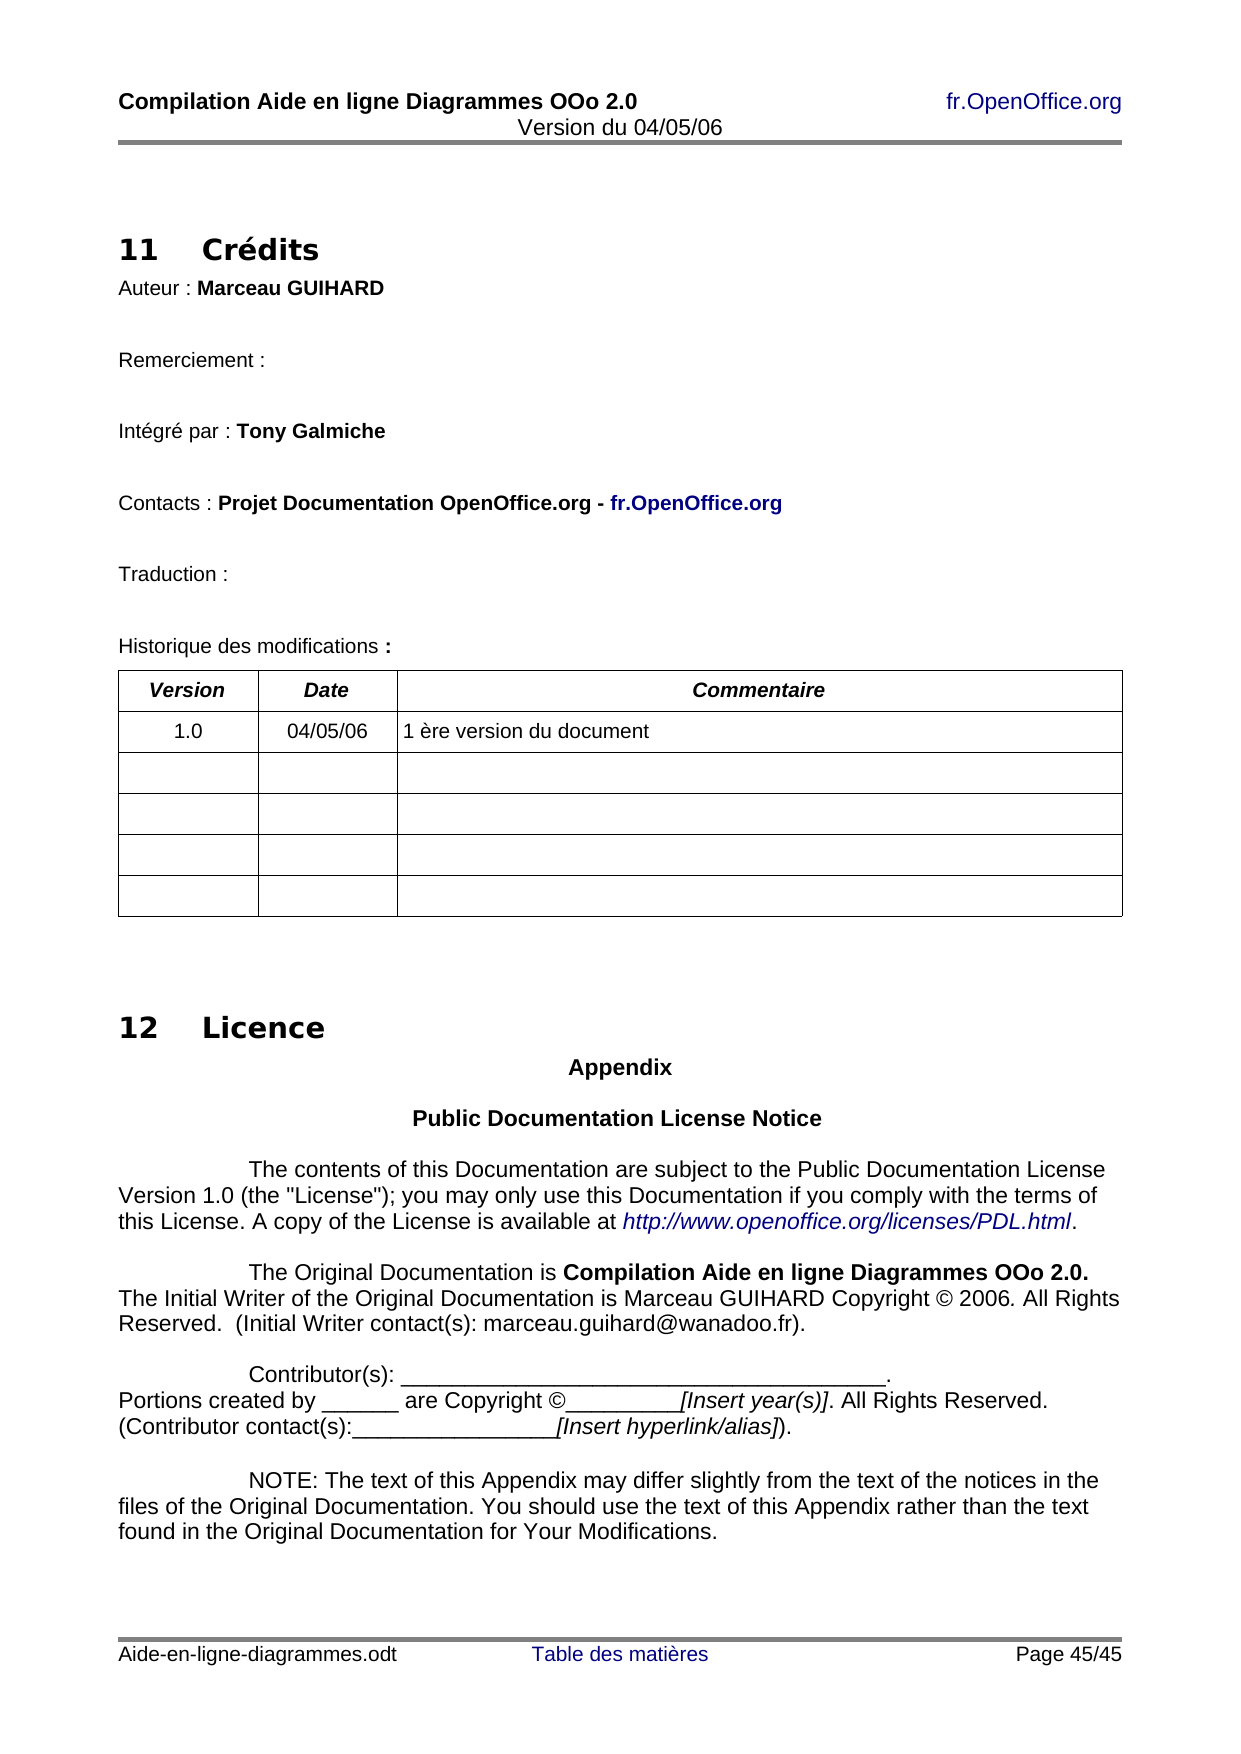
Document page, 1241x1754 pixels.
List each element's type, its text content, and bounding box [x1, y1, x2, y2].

text Intégré par : Tony Galmiche [118, 420, 1122, 443]
text Public Documentation License Notice [118, 1106, 1122, 1131]
table_cell [259, 753, 397, 793]
table_cell 04/05/06 [259, 712, 397, 752]
subtitle Crédits [118, 233, 1122, 267]
table_cell [398, 753, 1122, 793]
table_cell 1 ère version du document [398, 712, 1122, 752]
text The contents of this Documentation are subject to the Public Documentation License Version 1.0 (the "License"); you may only use this Documentation if you comply with the terms of this License. A copy of the License is available at http://www.openoffice.org/licenses/PDL.html. [118, 1157, 1122, 1234]
table_header Version [119, 671, 258, 711]
text Appendix [118, 1054, 1122, 1080]
table_cell [119, 753, 258, 793]
table_cell [119, 876, 258, 916]
subtitle Licence [118, 1011, 1122, 1045]
table_header Commentaire [398, 671, 1122, 711]
table_cell [259, 835, 397, 875]
text Portions created by ______ are Copyright ©_________[Insert year(s)]. All Rights Reserved. (Contributor contact(s):________________[Insert hyperlink/alias]). [118, 1388, 1122, 1439]
table_cell [119, 794, 258, 834]
text The Original Documentation is Compilation Aide en ligne Diagrammes OOo 2.0. The Initial Writer of the Original Documentation is Marceau GUIHARD Copyright © 2006. All Rights Reserved. (Initial Writer contact(s): marceau.guihard@wanadoo.fr). [118, 1259, 1122, 1336]
text Contacts : Projet Documentation OpenOffice.org - fr.OpenOffice.org [118, 491, 1122, 514]
text Traduction : [118, 563, 1122, 586]
table_cell [119, 835, 258, 875]
table_cell [259, 876, 397, 916]
table_cell [259, 794, 397, 834]
text Remerciement : [118, 348, 1122, 372]
text Contributor(s): ______________________________________. [118, 1362, 1122, 1388]
table_cell [398, 794, 1122, 834]
table_header Date [259, 671, 397, 711]
text NOTE: The text of this Appendix may differ slightly from the text of the notices in the files of the Original Documentation. You should use the text of this Appendix rather than the text found in the Original Documentation for Your Modifications. [118, 1468, 1122, 1544]
table_cell 1.0 [119, 712, 258, 752]
table_cell [398, 835, 1122, 875]
text Historique des modifications : [118, 634, 1122, 657]
text Auteur : Marceau GUIHARD [118, 277, 1122, 300]
table_cell [398, 876, 1122, 916]
